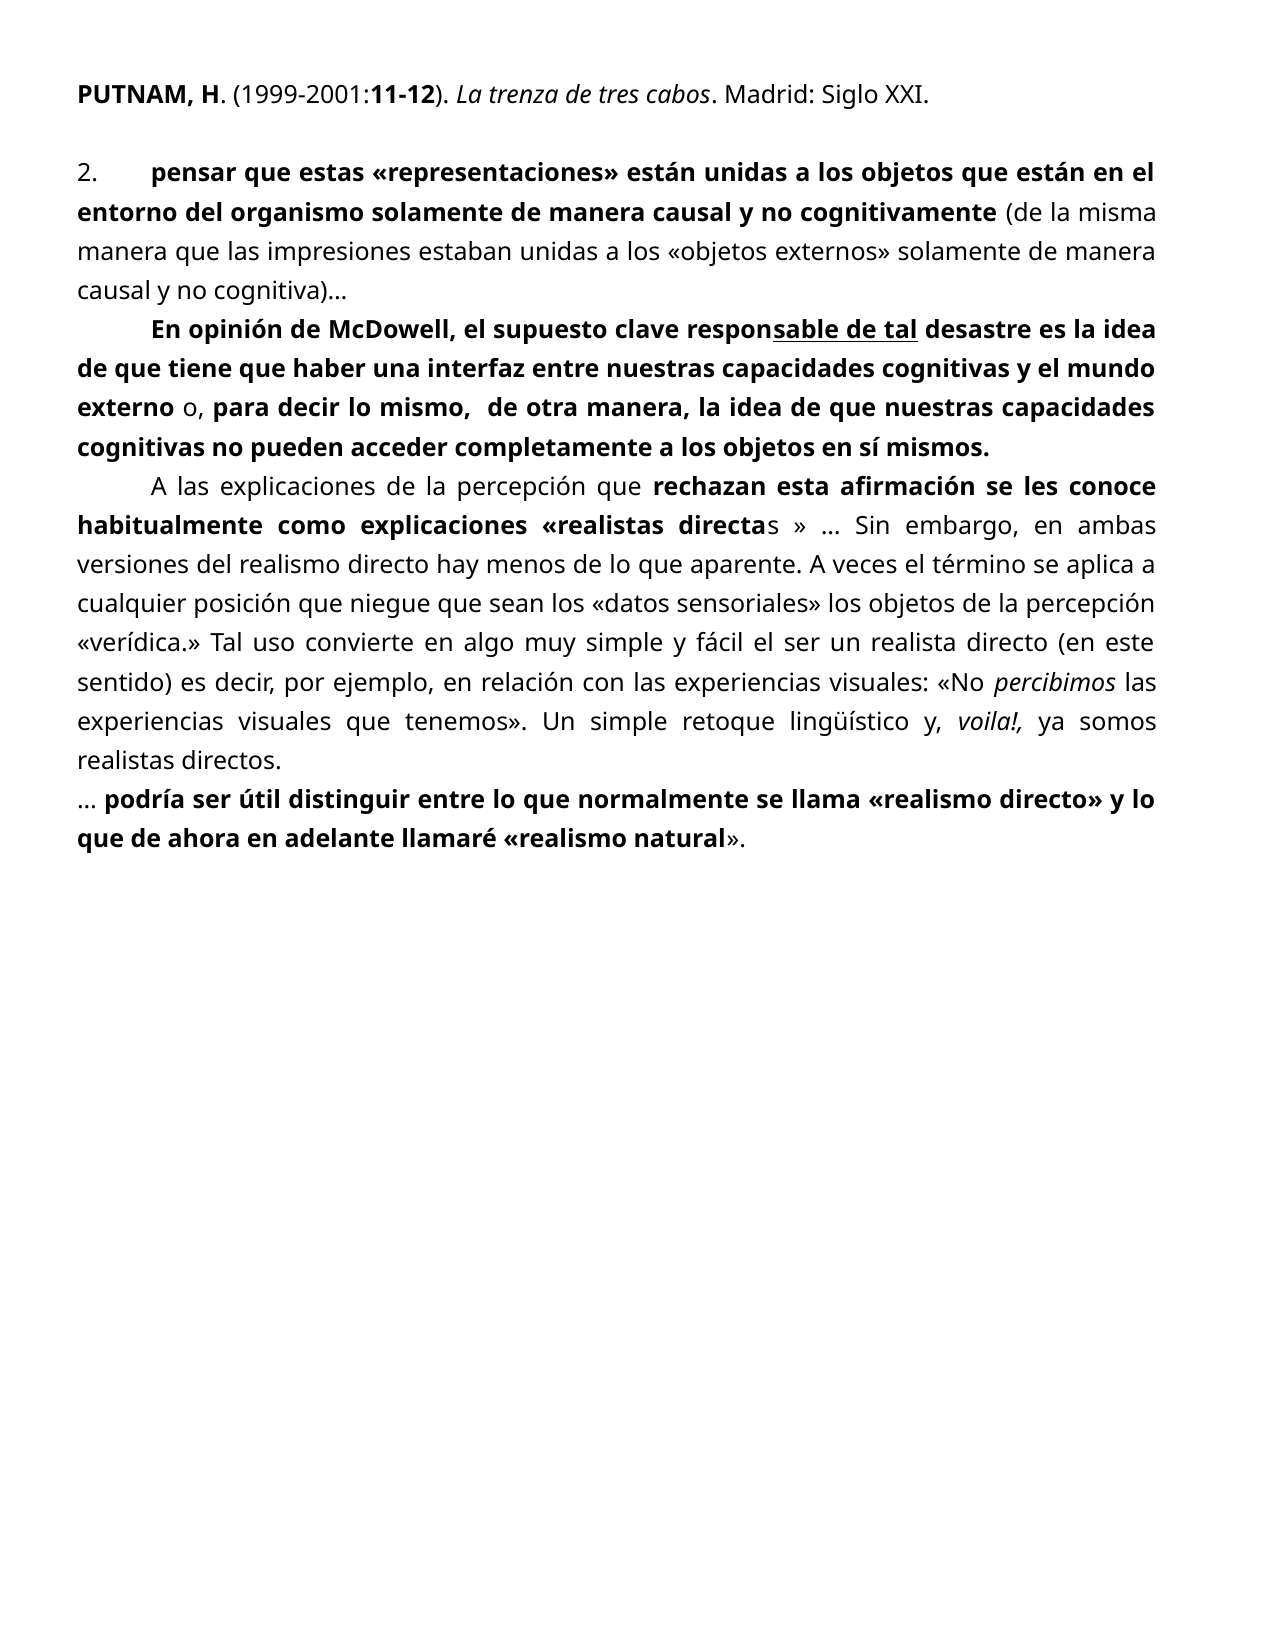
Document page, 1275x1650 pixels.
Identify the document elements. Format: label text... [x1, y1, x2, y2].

text En opinión de McDowell, el supuesto clave responsable de tal desastre es la idea de que tiene que haber una interfaz entre nuestras capacidades cognitivas y el mundo externo o, para decir lo mismo, de otra manera, la idea de que nuestras capacidades cognitivas no pueden acceder completamente a los objetos en sí mismos. [77, 312, 1157, 463]
text A las explicaciones de la percepción que rechazan esta afirmación se les conoce habitualmente como explicaciones «realistas directas » … Sin embargo, en ambas versiones del realismo directo hay menos de lo que aparente. A veces el término se aplica a cualquier posición que niegue que sean los «datos sensoriales» los objetos de la percepción «verídica.» Tal uso convierte en algo muy simple y fácil el ser un realista directo (en este sentido) es decir, por ejemplo, en relación con las experiencias visuales: «No percibimos las experiencias visuales que tenemos». Un simple retoque lingüístico y, voila!, ya somos realistas directos. [77, 468, 1157, 777]
text … podría ser útil distinguir entre lo que normalmente se llama «realismo directo» y lo que de ahora en adelante llamaré «realismo natural». [77, 782, 1157, 855]
text 2. pensar que estas «representaciones» están unidas a los objetos que están en el entorno del organismo solamente de manera causal y no cognitivamente (de la misma manera que las impresiones estaban unidas a los «objetos externos» solamente de manera causal y no cognitiva)… [77, 155, 1157, 307]
text PUTNAM, H. (1999-2001:11-12). La trenza de tres cabos. Madrid: Siglo XXI. [77, 77, 1157, 111]
